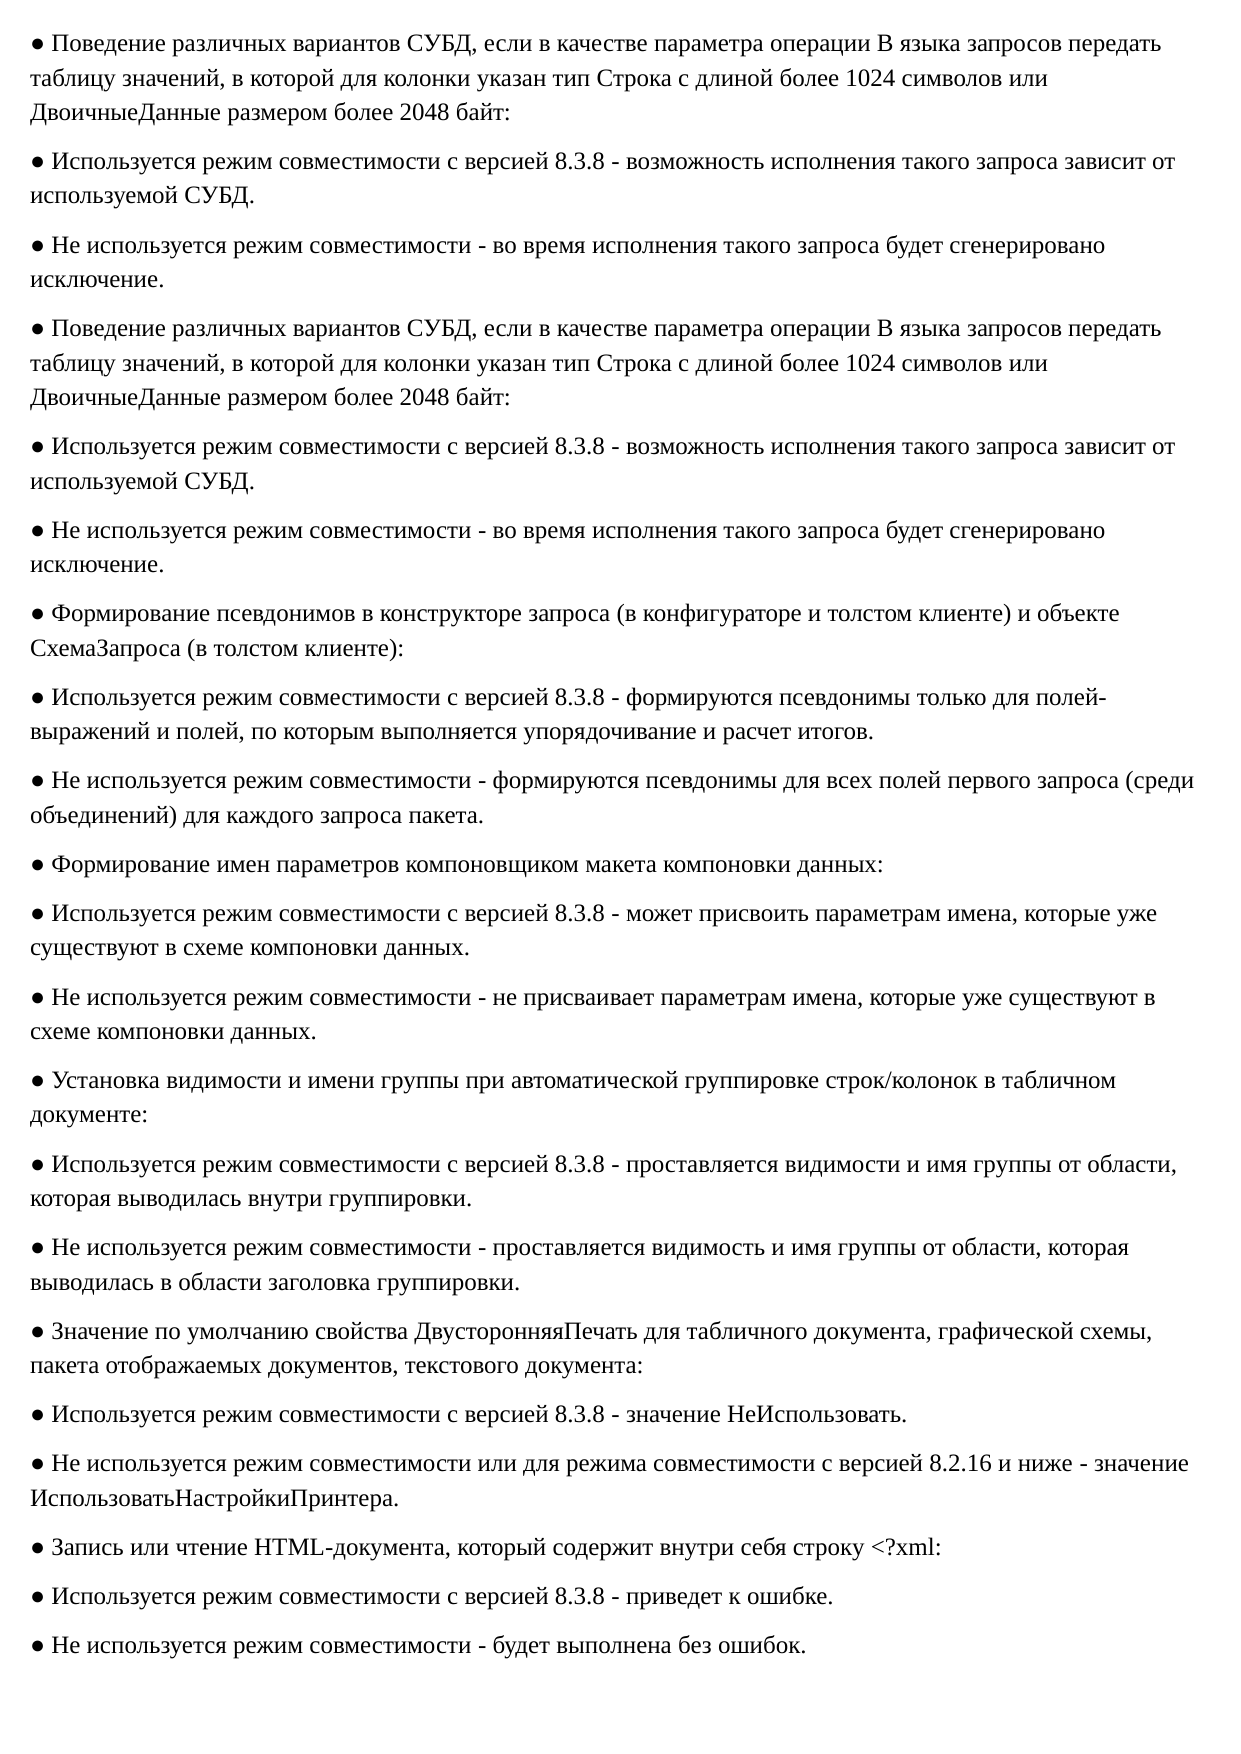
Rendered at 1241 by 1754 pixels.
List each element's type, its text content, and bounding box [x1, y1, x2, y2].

text ● Используется режим совместимости с версией 8.3.8 ‑ возможность исполнения такого запроса зависит от используемой СУБД. [30, 431, 1211, 494]
text ● Используется режим совместимости с версией 8.3.8 ‑ проставляется видимости и имя группы от области, которая выводилась внутри группировки. [30, 1149, 1211, 1212]
text ● Используется режим совместимости с версией 8.3.8 ‑ возможность исполнения такого запроса зависит от используемой СУБД. [30, 146, 1211, 209]
text ● Используется режим совместимости с версией 8.3.8 ‑ формируются псевдонимы только для полей-выражений и полей, по которым выполняется упорядочивание и расчет итогов. [30, 682, 1211, 745]
text ● Не используется режим совместимости ‑ будет выполнена без ошибок. [30, 1630, 1211, 1659]
text ● Используется режим совместимости с версией 8.3.8 ‑ может присвоить параметрам имена, которые уже существуют в схеме компоновки данных. [30, 898, 1211, 961]
text ● Не используется режим совместимости ‑ не присваивает параметрам имена, которые уже существуют в схеме компоновки данных. [30, 982, 1211, 1045]
text ● Не используется режим совместимости ‑ формируются псевдонимы для всех полей первого запроса (среди объединений) для каждого запроса пакета. [30, 765, 1211, 829]
text ● Поведение различных вариантов СУБД, если в качестве параметра операции В языка запросов передать таблицу значений, в которой для колонки указан тип Строка с длиной более 1024 символов или ДвоичныеДанные размером более 2048 байт: [30, 313, 1211, 411]
text ● Не используется режим совместимости ‑ во время исполнения такого запроса будет сгенерировано исключение. [30, 515, 1211, 578]
text ● Установка видимости и имени группы при автоматической группировке строк/колонок в табличном документе: [30, 1065, 1211, 1128]
text ● Формирование имен параметров компоновщиком макета компоновки данных: [30, 849, 1211, 878]
text ● Формирование псевдонимов в конструкторе запроса (в конфигураторе и толстом клиенте) и объекте СхемаЗапроса (в толстом клиенте): [30, 598, 1211, 662]
text ● Не используется режим совместимости или для режима совместимости с версией 8.2.16 и ниже ‑ значение ИспользоватьНастройкиПринтера. [30, 1448, 1211, 1512]
text ● Запись или чтение HTML-документа, который содержит внутри себя строку <?xml: [30, 1532, 1211, 1561]
text ● Поведение различных вариантов СУБД, если в качестве параметра операции В языка запросов передать таблицу значений, в которой для колонки указан тип Строка с длиной более 1024 символов или ДвоичныеДанные размером более 2048 байт: [30, 28, 1211, 126]
text ● Используется режим совместимости с версией 8.3.8 ‑ значение НеИспользовать. [30, 1399, 1211, 1428]
text ● Не используется режим совместимости ‑ во время исполнения такого запроса будет сгенерировано исключение. [30, 230, 1211, 293]
text ● Не используется режим совместимости ‑ проставляется видимость и имя группы от области, которая выводилась в области заголовка группировки. [30, 1232, 1211, 1295]
text ● Используется режим совместимости с версией 8.3.8 ‑ приведет к ошибке. [30, 1581, 1211, 1610]
text ● Значение по умолчанию свойства ДвусторонняяПечать для табличного документа, графической схемы, пакета отображаемых документов, текстового документа: [30, 1316, 1211, 1379]
